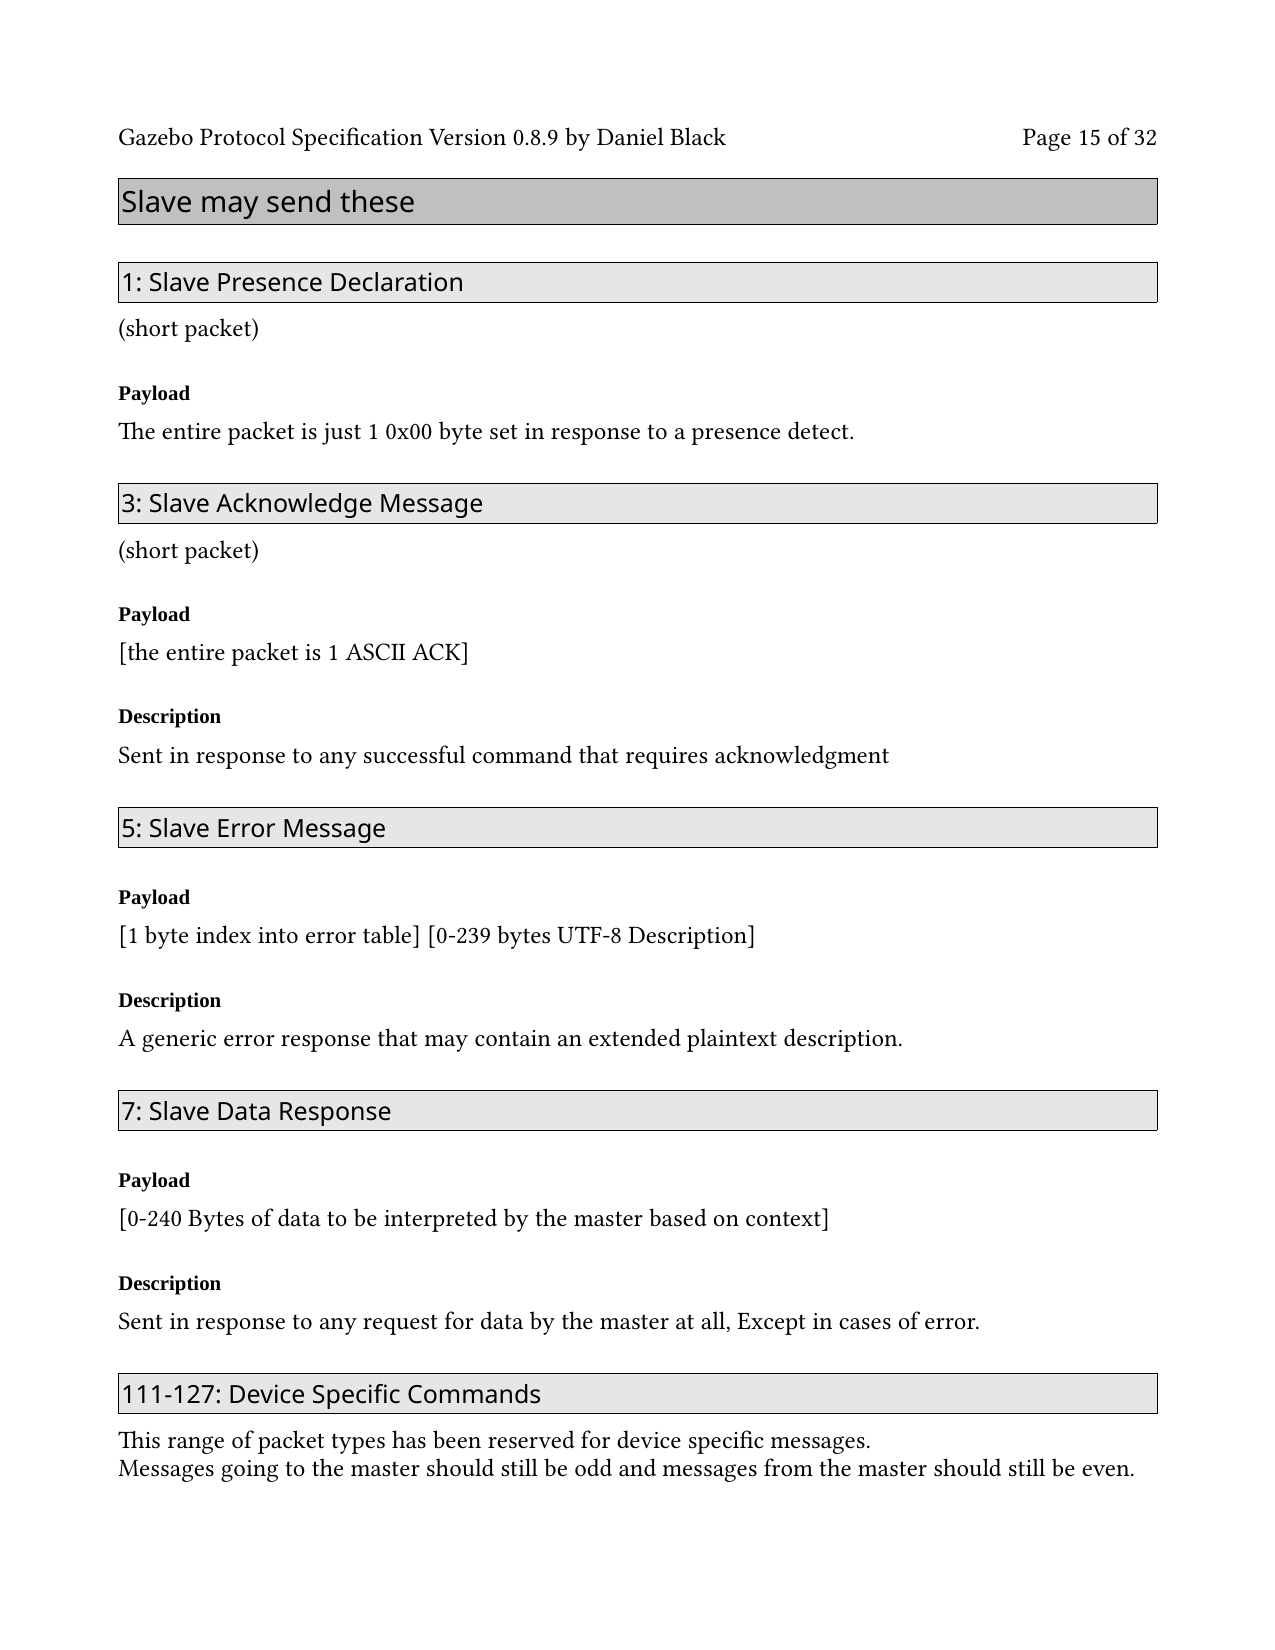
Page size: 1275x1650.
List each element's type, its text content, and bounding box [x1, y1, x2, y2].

text This range of packet types has been reserved for device specific messages. Messages going to the master should still be odd and messages from the master should still be even. [118, 1426, 1157, 1483]
subtitle Slave may send these [119, 179, 1157, 224]
subtitle 3: Slave Acknowledge Message [119, 484, 1157, 523]
text The entire packet is just 1 0x00 byte set in response to a presence detect. [118, 417, 1157, 446]
subtitle Payload [118, 602, 1157, 626]
text (short packet) [118, 314, 1157, 343]
subtitle Description [118, 704, 1157, 728]
subtitle Payload [118, 1168, 1157, 1192]
text [the entire packet is 1 ASCII ACK] [118, 638, 1157, 667]
subtitle 7: Slave Data Response [119, 1091, 1157, 1130]
subtitle 111-127: Device Specific Commands [119, 1374, 1157, 1413]
text Sent in response to any successful command that requires acknowledgment [118, 741, 1157, 769]
text [1 byte index into error table] [0-239 bytes UTF-8 Description] [118, 921, 1157, 950]
subtitle Payload [118, 380, 1157, 404]
text [0-240 Bytes of data to be interpreted by the master based on context] [118, 1204, 1157, 1233]
subtitle Description [118, 1271, 1157, 1294]
text Sent in response to any request for data by the master at all, Except in cases of error. [118, 1307, 1157, 1336]
subtitle 1: Slave Presence Declaration [119, 263, 1157, 302]
text A generic error response that may contain an extended plaintext description. [118, 1024, 1157, 1053]
subtitle Description [118, 987, 1157, 1012]
subtitle Payload [118, 885, 1157, 909]
text (short packet) [118, 536, 1157, 564]
subtitle 5: Slave Error Message [119, 808, 1157, 847]
